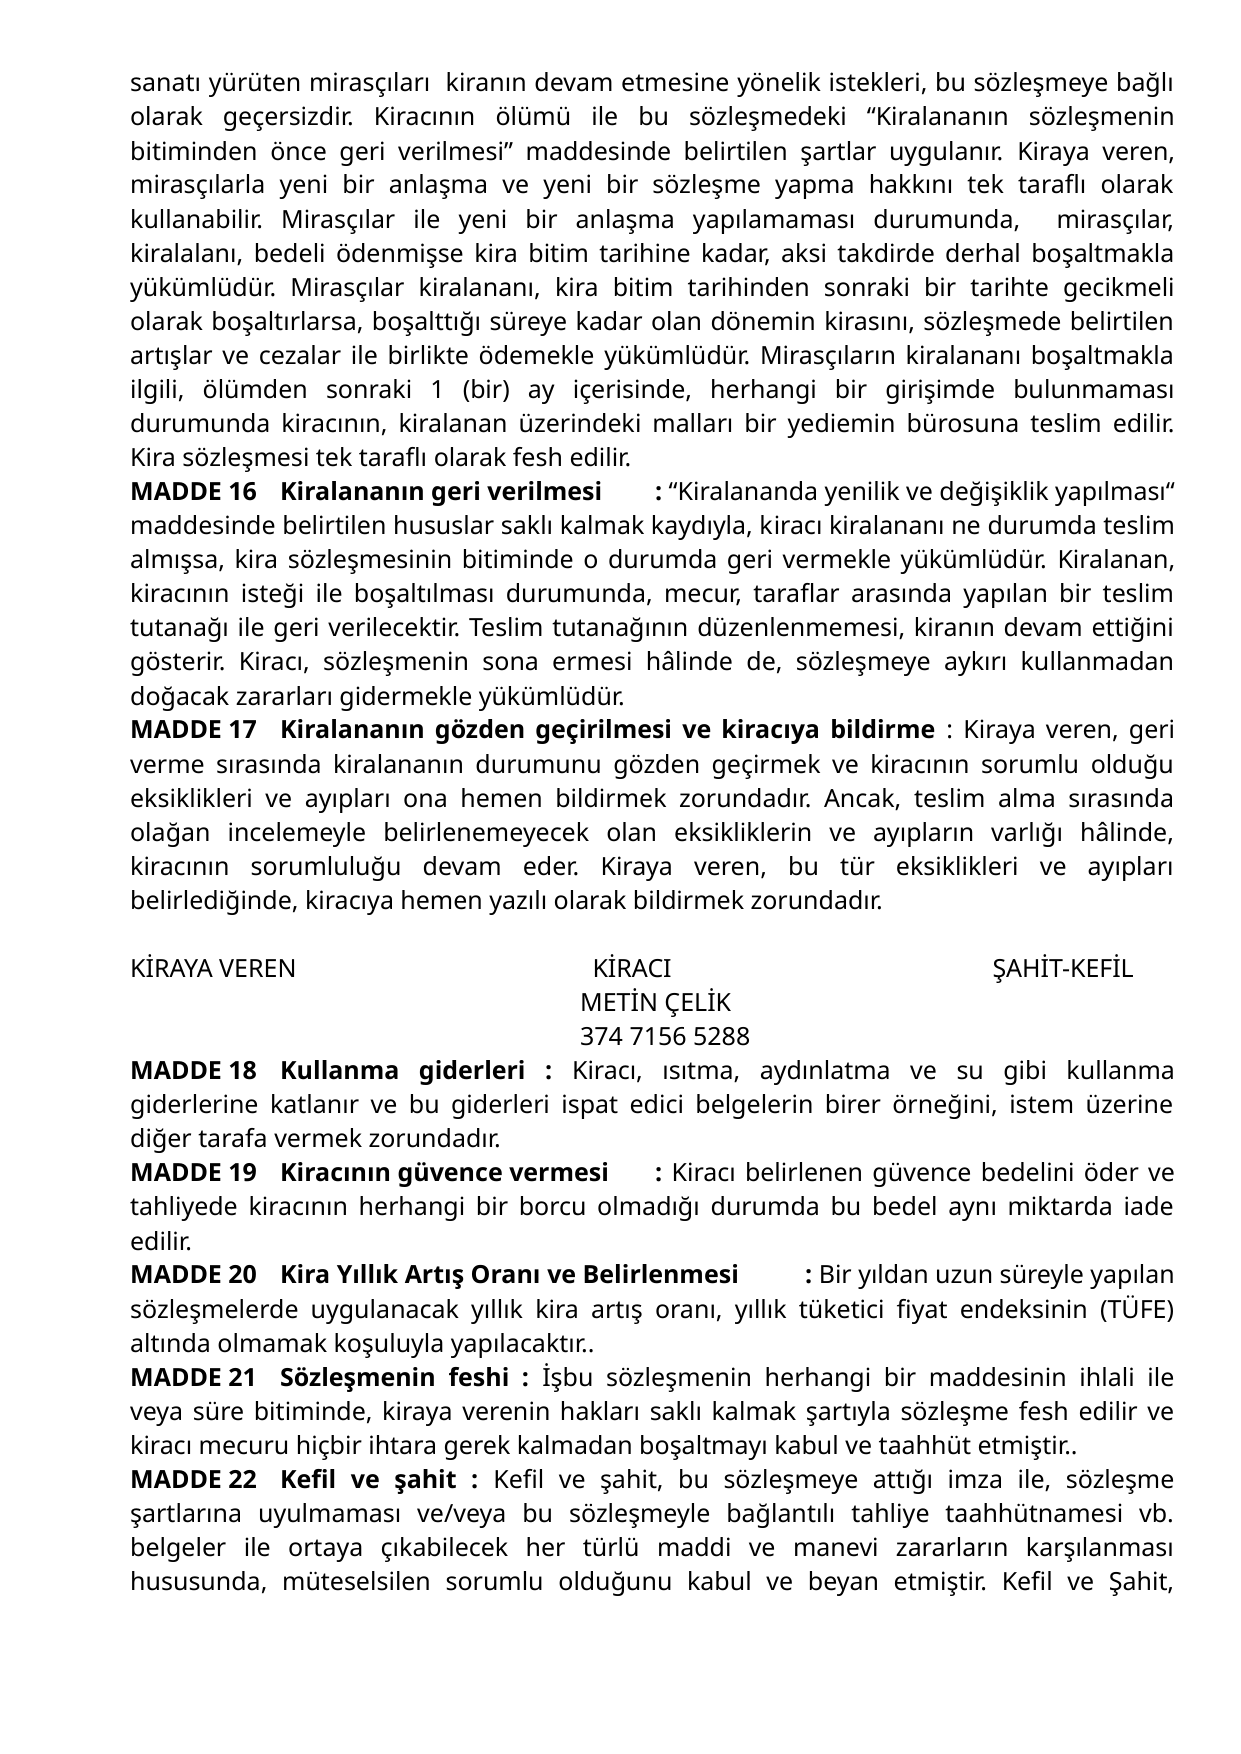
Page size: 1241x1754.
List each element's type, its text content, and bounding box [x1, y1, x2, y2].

text KİRAYA VEREN KİRACI ŞAHİT-KEFİL [130, 951, 1175, 985]
text METİN ÇELİK [130, 985, 1175, 1019]
text MADDE 17 Kiralananın gözden geçirilmesi ve kiracıya bildirme : Kiraya veren, geri verme sırasında kiralananın durumunu gözden geçirmek ve kiracının sorumlu olduğu eksiklikleri ve ayıpları ona hemen bildirmek zorundadır. Ancak, teslim alma sırasında olağan incelemeyle belirlenemeyecek olan eksikliklerin ve ayıpların varlığı hâlinde, kiracının sorumluluğu devam eder. Kiraya veren, bu tür eksiklikleri ve ayıpları belirlediğinde, kiracıya hemen yazılı olarak bildirmek zorundadır. [130, 712, 1175, 917]
text MADDE 19 Kiracının güvence vermesi : Kiracı belirlenen güvence bedelini öder ve tahliyede kiracının herhangi bir borcu olmadığı durumda bu bedel aynı miktarda iade edilir. [130, 1155, 1175, 1257]
text MADDE 16 Kiralananın geri verilmesi : “Kiralananda yenilik ve değişiklik yapılması“ maddesinde belirtilen hususlar saklı kalmak kaydıyla, kiracı kiralananı ne durumda teslim almışsa, kira sözleşmesinin bitiminde o durumda geri vermekle yükümlüdür. Kiralanan, kiracının isteği ile boşaltılması durumunda, mecur, taraflar arasında yapılan bir teslim tutanağı ile geri verilecektir. Teslim tutanağının düzenlenmemesi, kiranın devam ettiğini gösterir. Kiracı, sözleşmenin sona ermesi hâlinde de, sözleşmeye aykırı kullanmadan doğacak zararları gidermekle yükümlüdür. [130, 474, 1175, 712]
text MADDE 20 Kira Yıllık Artış Oranı ve Belirlenmesi : Bir yıldan uzun süreyle yapılan sözleşmelerde uygulanacak yıllık kira artış oranı, yıllık tüketici fiyat endeksinin (TÜFE) altında olmamak koşuluyla yapılacaktır.. [130, 1257, 1175, 1359]
text sanatı yürüten mirasçıları kiranın devam etmesine yönelik istekleri, bu sözleşmeye bağlı olarak geçersizdir. Kiracının ölümü ile bu sözleşmedeki “Kiralananın sözleşmenin bitiminden önce geri verilmesi” maddesinde belirtilen şartlar uygulanır. Kiraya veren, mirasçılarla yeni bir anlaşma ve yeni bir sözleşme yapma hakkını tek taraflı olarak kullanabilir. Mirasçılar ile yeni bir anlaşma yapılamaması durumunda, mirasçılar, kiralalanı, bedeli ödenmişse kira bitim tarihine kadar, aksi takdirde derhal boşaltmakla yükümlüdür. Mirasçılar kiralananı, kira bitim tarihinden sonraki bir tarihte gecikmeli olarak boşaltırlarsa, boşalttığı süreye kadar olan dönemin kirasını, sözleşmede belirtilen artışlar ve cezalar ile birlikte ödemekle yükümlüdür. Mirasçıların kiralananı boşaltmakla ilgili, ölümden sonraki 1 (bir) ay içerisinde, herhangi bir girişimde bulunmaması durumunda kiracının, kiralanan üzerindeki malları bir yediemin bürosuna teslim edilir. Kira sözleşmesi tek taraflı olarak fesh edilir. [130, 65, 1175, 474]
text MADDE 21 Sözleşmenin feshi : İşbu sözleşmenin herhangi bir maddesinin ihlali ile veya süre bitiminde, kiraya verenin hakları saklı kalmak şartıyla sözleşme fesh edilir ve kiracı mecuru hiçbir ihtara gerek kalmadan boşaltmayı kabul ve taahhüt etmiştir.. [130, 1359, 1175, 1462]
text MADDE 18 Kullanma giderleri : Kiracı, ısıtma, aydınlatma ve su gibi kullanma giderlerine katlanır ve bu giderleri ispat edici belgelerin birer örneğini, istem üzerine diğer tarafa vermek zorundadır. [130, 1053, 1175, 1155]
text 374 7156 5288 [130, 1019, 1175, 1053]
list MADDE 22 Kefil ve şahit : Kefil ve şahit, bu sözleşmeye attığı imza ile, sözleşme şartlarına uyulmaması ve/veya bu sözleşmeyle bağlantılı tahliye taahhütnamesi vb. belgeler ile ortaya çıkabilecek her türlü maddi ve manevi zararların karşılanması hususunda, müteselsilen sorumlu olduğunu kabul ve beyan etmiştir. Kefil ve Şahit, [130, 1462, 1175, 1598]
